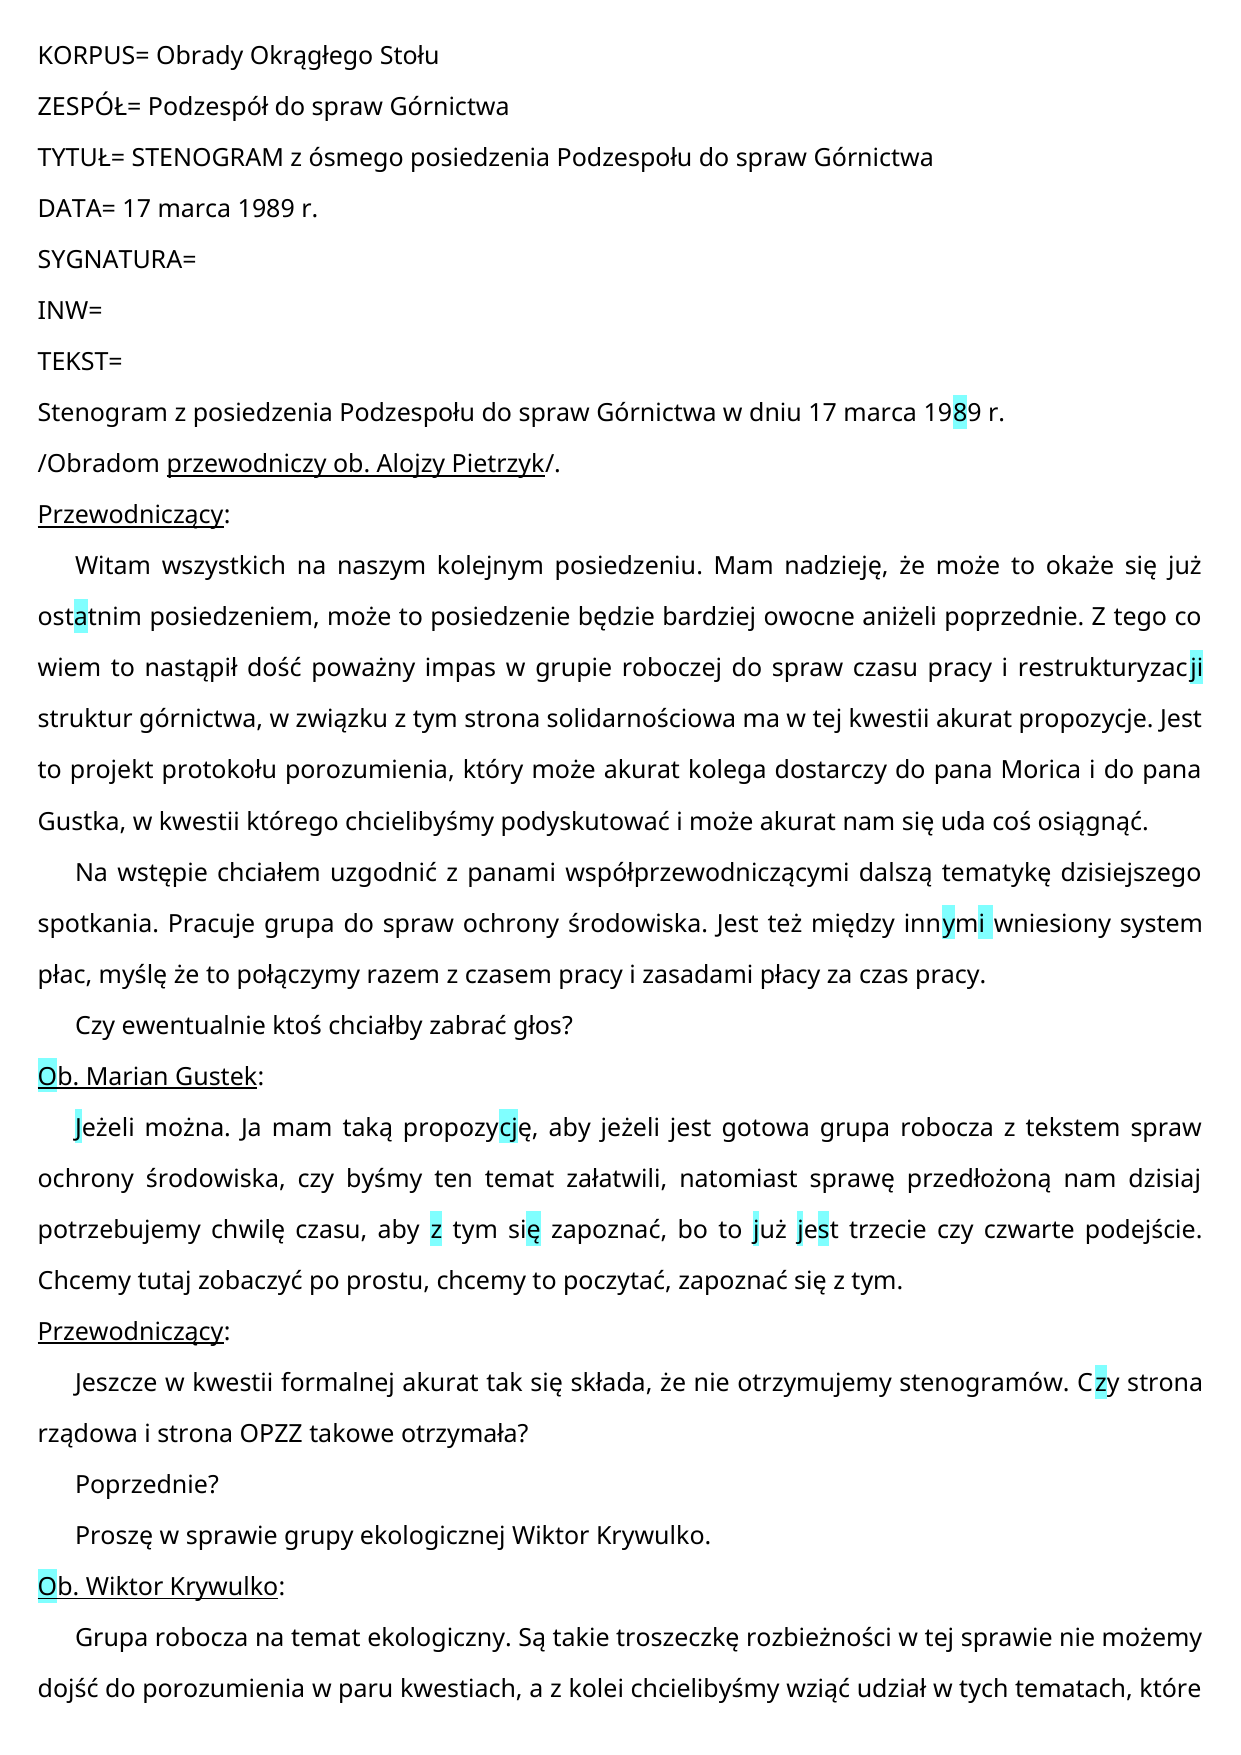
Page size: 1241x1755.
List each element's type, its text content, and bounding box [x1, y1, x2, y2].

text TEKST= [37, 344, 1203, 378]
text Poprzednie? [37, 1467, 1203, 1501]
text Ob. Wiktor Krywulko: [37, 1569, 1203, 1603]
text Przewodniczący: [37, 1313, 1203, 1348]
text Czy ewentualnie ktoś chciałby zabrać głos? [37, 1007, 1203, 1041]
text Jeszcze w kwestii formalnej akurat tak się składa, że nie otrzymujemy stenogramów. Czy strona rządowa i strona OPZZ takowe otrzymała? [37, 1364, 1203, 1450]
text TYTUŁ= STENOGRAM z ósmego posiedzenia Podzespołu do spraw Górnictwa [37, 139, 1203, 174]
text DATA= 17 marca 1989 r. [37, 191, 1203, 225]
text KORPUS= Obrady Okrągłego Stołu [37, 37, 1203, 72]
text Grupa robocza na temat ekologiczny. Są takie troszeczkę rozbieżności w tej sprawie nie możemy dojść do porozumienia w paru kwestiach, a z kolei chcielibyśmy wziąć udział w tych tematach, które [37, 1620, 1203, 1705]
text Stenogram z posiedzenia Podzespołu do spraw Górnictwa w dniu 17 marca 1989 r. [37, 395, 1203, 429]
text ZESPÓŁ= Podzespół do spraw Górnictwa [37, 88, 1203, 123]
text Proszę w sprawie grupy ekologicznej Wiktor Krywulko. [37, 1518, 1203, 1552]
text Jeżeli można. Ja mam taką propozycję, aby jeżeli jest gotowa grupa robocza z tekstem spraw ochrony środowiska, czy byśmy ten temat załatwili, natomiast sprawę przedłożoną nam dzisiaj potrzebujemy chwilę czasu, aby z tym się zapoznać, bo to już jest trzecie czy czwarte podejście. Chcemy tutaj zobaczyć po prostu, chcemy to poczytać, zapoznać się z tym. [37, 1109, 1203, 1297]
text /Obradom przewodniczy ob. Alojzy Pietrzyk/. [37, 446, 1203, 480]
text Na wstępie chciałem uzgodnić z panami współprzewodniczącymi dalszą tematykę dzisiejszego spotkania. Pracuje grupa do spraw ochrony środowiska. Jest też między innymi wniesiony system płac, myślę że to połączymy razem z czasem pracy i zasadami płacy za czas pracy. [37, 854, 1203, 990]
text Przewodniczący: [37, 497, 1203, 531]
text Witam wszystkich na naszym kolejnym posiedzeniu. Mam nadzieję, że może to okaże się już ostatnim posiedzeniem, może to posiedzenie będzie bardziej owocne aniżeli poprzednie. Z tego co wiem to nastąpił dość poważny impas w grupie roboczej do spraw czasu pracy i restrukturyzacji struktur górnictwa, w związku z tym strona solidarnościowa ma w tej kwestii akurat propozycje. Jest to projekt protokołu porozumienia, który może akurat kolega dostarczy do pana Morica i do pana Gustka, w kwestii którego chcielibyśmy podyskutować i może akurat nam się uda coś osiągnąć. [37, 548, 1203, 837]
text SYGNATURA= [37, 242, 1203, 276]
text Ob. Marian Gustek: [37, 1058, 1203, 1092]
text INW= [37, 293, 1203, 327]
